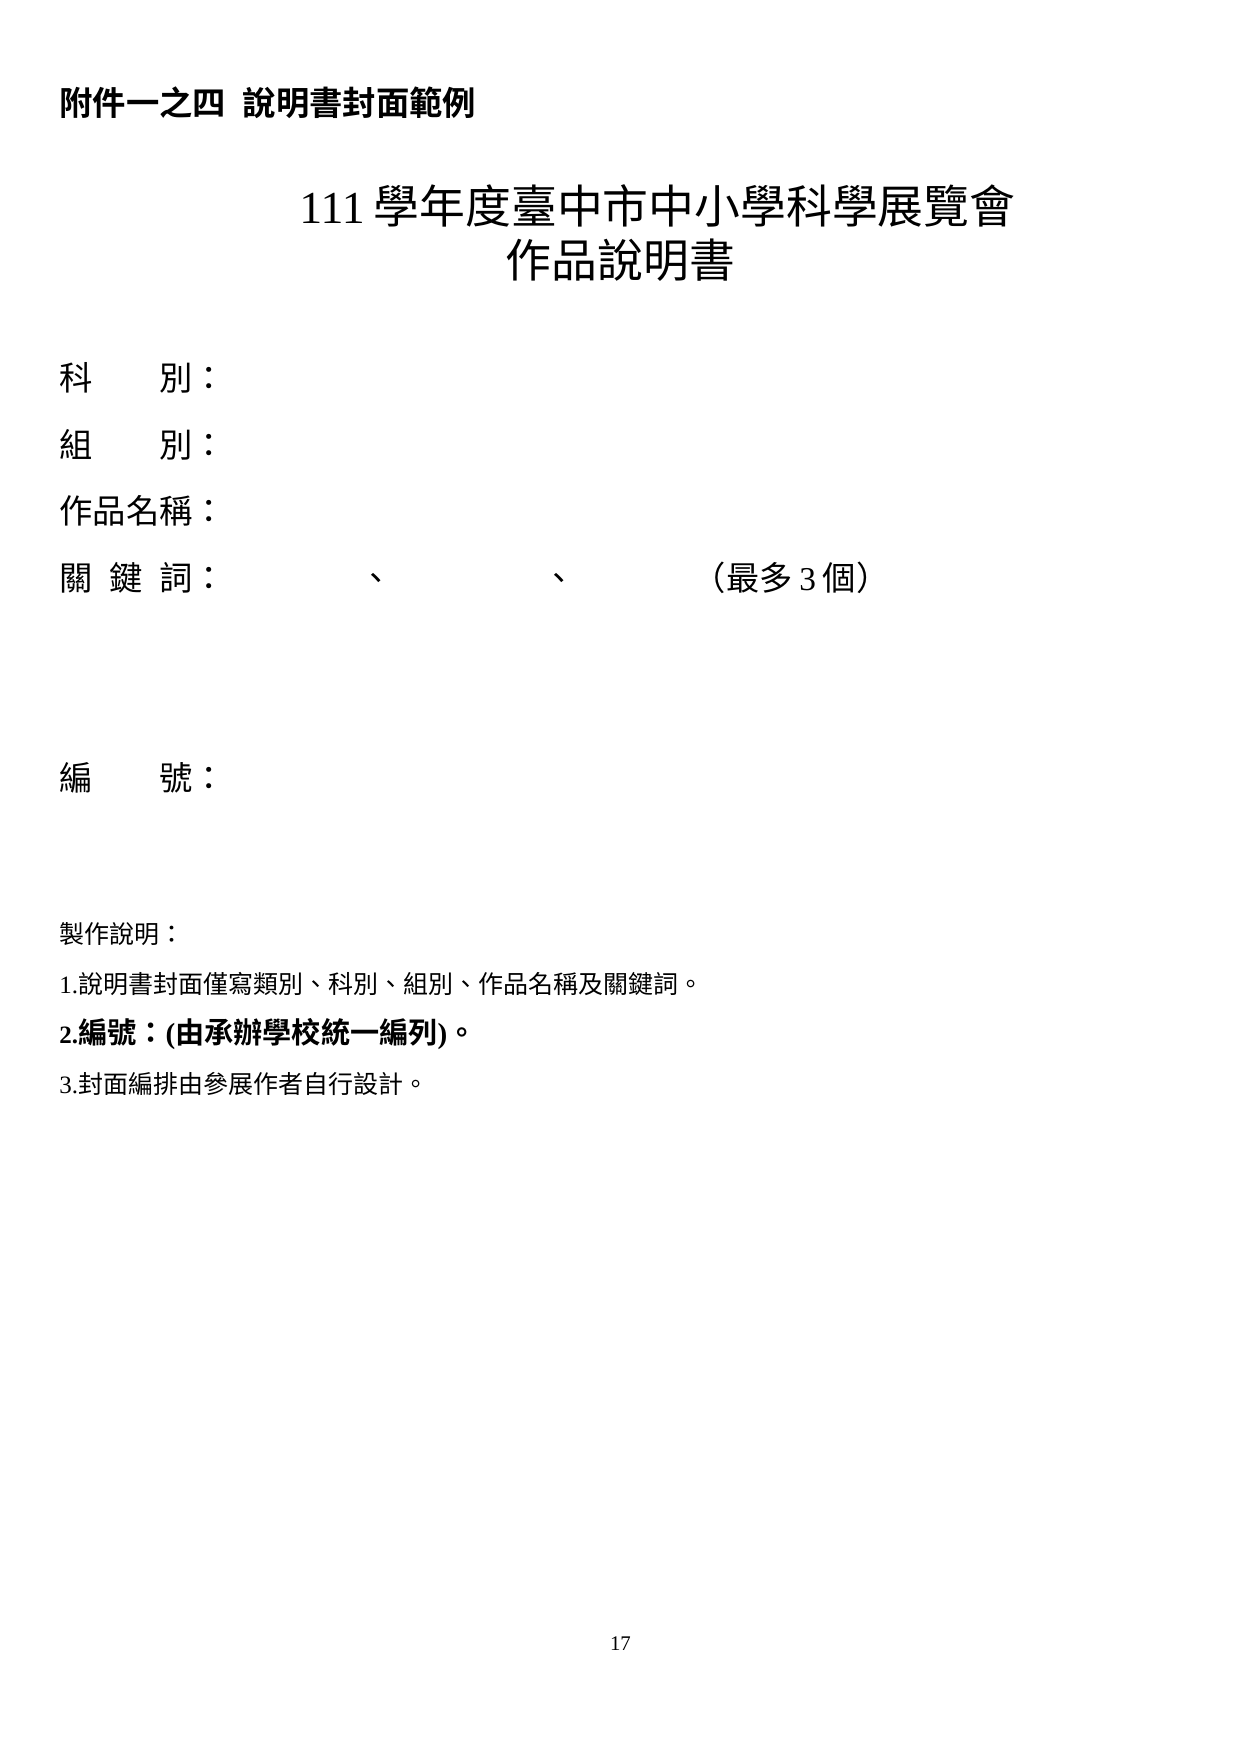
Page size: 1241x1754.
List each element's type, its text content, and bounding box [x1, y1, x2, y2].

text 組 別： [59, 404, 1181, 470]
text 關 鍵 詞： 、 、 （最多3個） [59, 537, 1181, 604]
text 編 號： [59, 737, 1181, 804]
text 3.封面編排由參展作者自行設計。 [59, 1054, 1181, 1104]
text 1.說明書封面僅寫類別、科別、組別、作品名稱及關鍵詞。 [59, 954, 1181, 1004]
text 製作說明： [59, 904, 1181, 954]
text 作品名稱： [59, 470, 1181, 537]
text 2.編號：(由承辦學校統一編列)。 [59, 1004, 1181, 1054]
text 附件一之四 說明書封面範例 [59, 75, 1169, 125]
text 科 別： [59, 337, 1181, 404]
text 作品說明書 [59, 237, 1181, 287]
text 111學年度臺中市中小學科學展覽會 [59, 170, 1181, 237]
